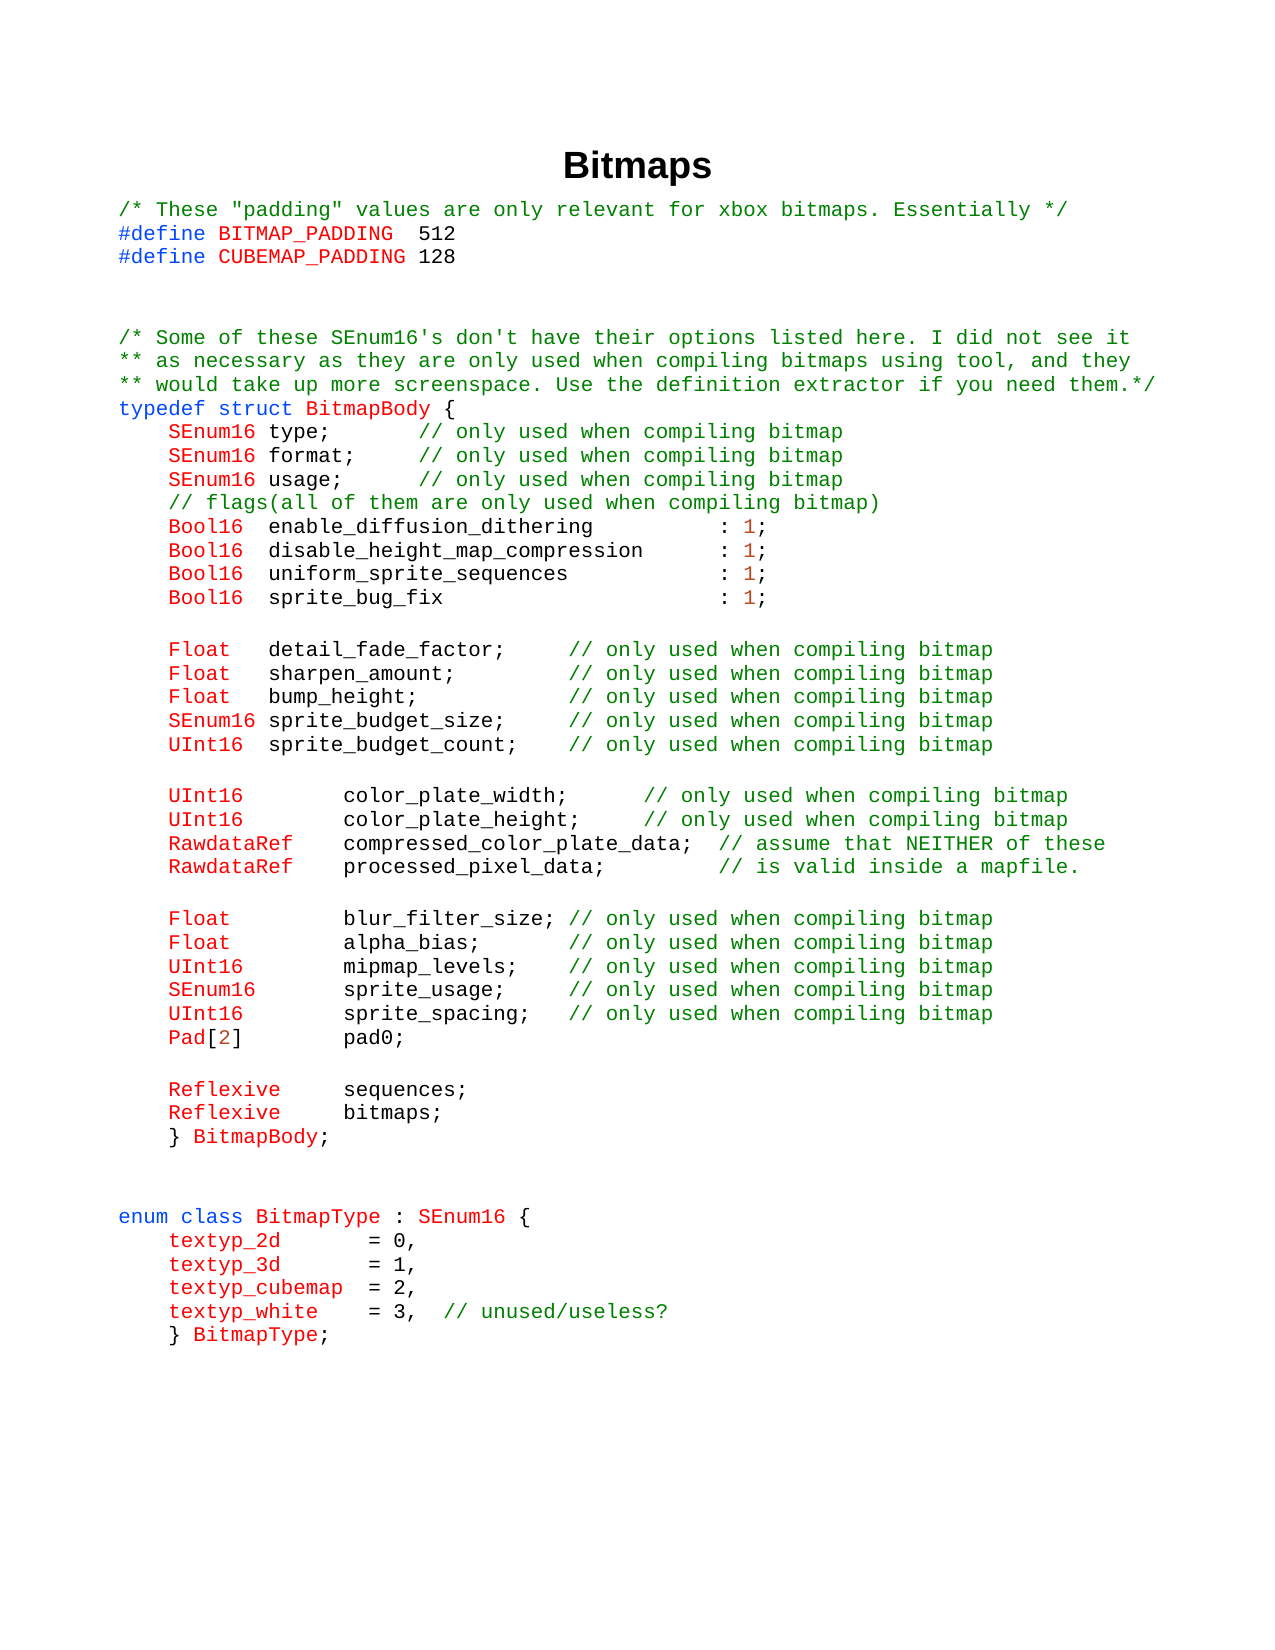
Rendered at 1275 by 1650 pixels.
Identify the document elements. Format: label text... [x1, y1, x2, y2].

text Bool16 sprite_bug_fix : 1; [118, 587, 1157, 611]
text SEnum16 sprite_usage; // only used when compiling bitmap [118, 979, 1157, 1003]
subtitle Bitmaps [118, 143, 1157, 187]
text RawdataRef processed_pixel_data; // is valid inside a mapfile. [118, 856, 1157, 880]
text RawdataRef compressed_color_plate_data; // assume that NEITHER of these [118, 833, 1157, 856]
text Float blur_filter_size; // only used when compiling bitmap [118, 908, 1157, 932]
text Reflexive bitmaps; } BitmapBody; [118, 1102, 1157, 1149]
text Bool16 disable_height_map_compression : 1; [118, 540, 1157, 563]
text // flags(all of them are only used when compiling bitmap) [118, 492, 1157, 516]
text Float bump_height; // only used when compiling bitmap [118, 686, 1157, 710]
text UInt16 mipmap_levels; // only used when compiling bitmap [118, 956, 1157, 979]
text textyp_cubemap = 2, [118, 1277, 1157, 1301]
text Reflexive sequences; [118, 1079, 1157, 1102]
text /* Some of these SEnum16's don't have their options listed here. I did not see it [118, 327, 1157, 351]
text textyp_3d = 1, [118, 1253, 1157, 1277]
text #define CUBEMAP_PADDING 128 [118, 247, 1157, 270]
text SEnum16 sprite_budget_size; // only used when compiling bitmap [118, 710, 1157, 733]
text enum class BitmapType : SEnum16 { [118, 1206, 1157, 1230]
text ** would take up more screenspace. Use the definition extractor if you need them.*/ [118, 374, 1157, 398]
text typedef struct BitmapBody { [118, 398, 1157, 421]
text SEnum16 format; // only used when compiling bitmap [118, 445, 1157, 469]
text UInt16 color_plate_width; // only used when compiling bitmap [118, 786, 1157, 809]
text UInt16 sprite_budget_count; // only used when compiling bitmap [118, 733, 1157, 757]
text UInt16 sprite_spacing; // only used when compiling bitmap [118, 1003, 1157, 1027]
text UInt16 color_plate_height; // only used when compiling bitmap [118, 809, 1157, 833]
text textyp_white = 3, // unused/useless? } BitmapType; [118, 1301, 1157, 1348]
text SEnum16 type; // only used when compiling bitmap [118, 421, 1157, 445]
text Float detail_fade_factor; // only used when compiling bitmap [118, 639, 1157, 663]
text #define BITMAP_PADDING 512 [118, 223, 1157, 247]
text Bool16 enable_diffusion_dithering : 1; [118, 516, 1157, 540]
text Bool16 uniform_sprite_sequences : 1; [118, 563, 1157, 587]
text ** as necessary as they are only used when compiling bitmaps using tool, and they [118, 351, 1157, 374]
text Float sharpen_amount; // only used when compiling bitmap [118, 663, 1157, 686]
text Pad[2] pad0; [118, 1027, 1157, 1050]
text textyp_2d = 0, [118, 1230, 1157, 1253]
text SEnum16 usage; // only used when compiling bitmap [118, 469, 1157, 492]
text /* These "padding" values are only relevant for xbox bitmaps. Essentially */ [118, 199, 1157, 223]
text Float alpha_bias; // only used when compiling bitmap [118, 932, 1157, 956]
